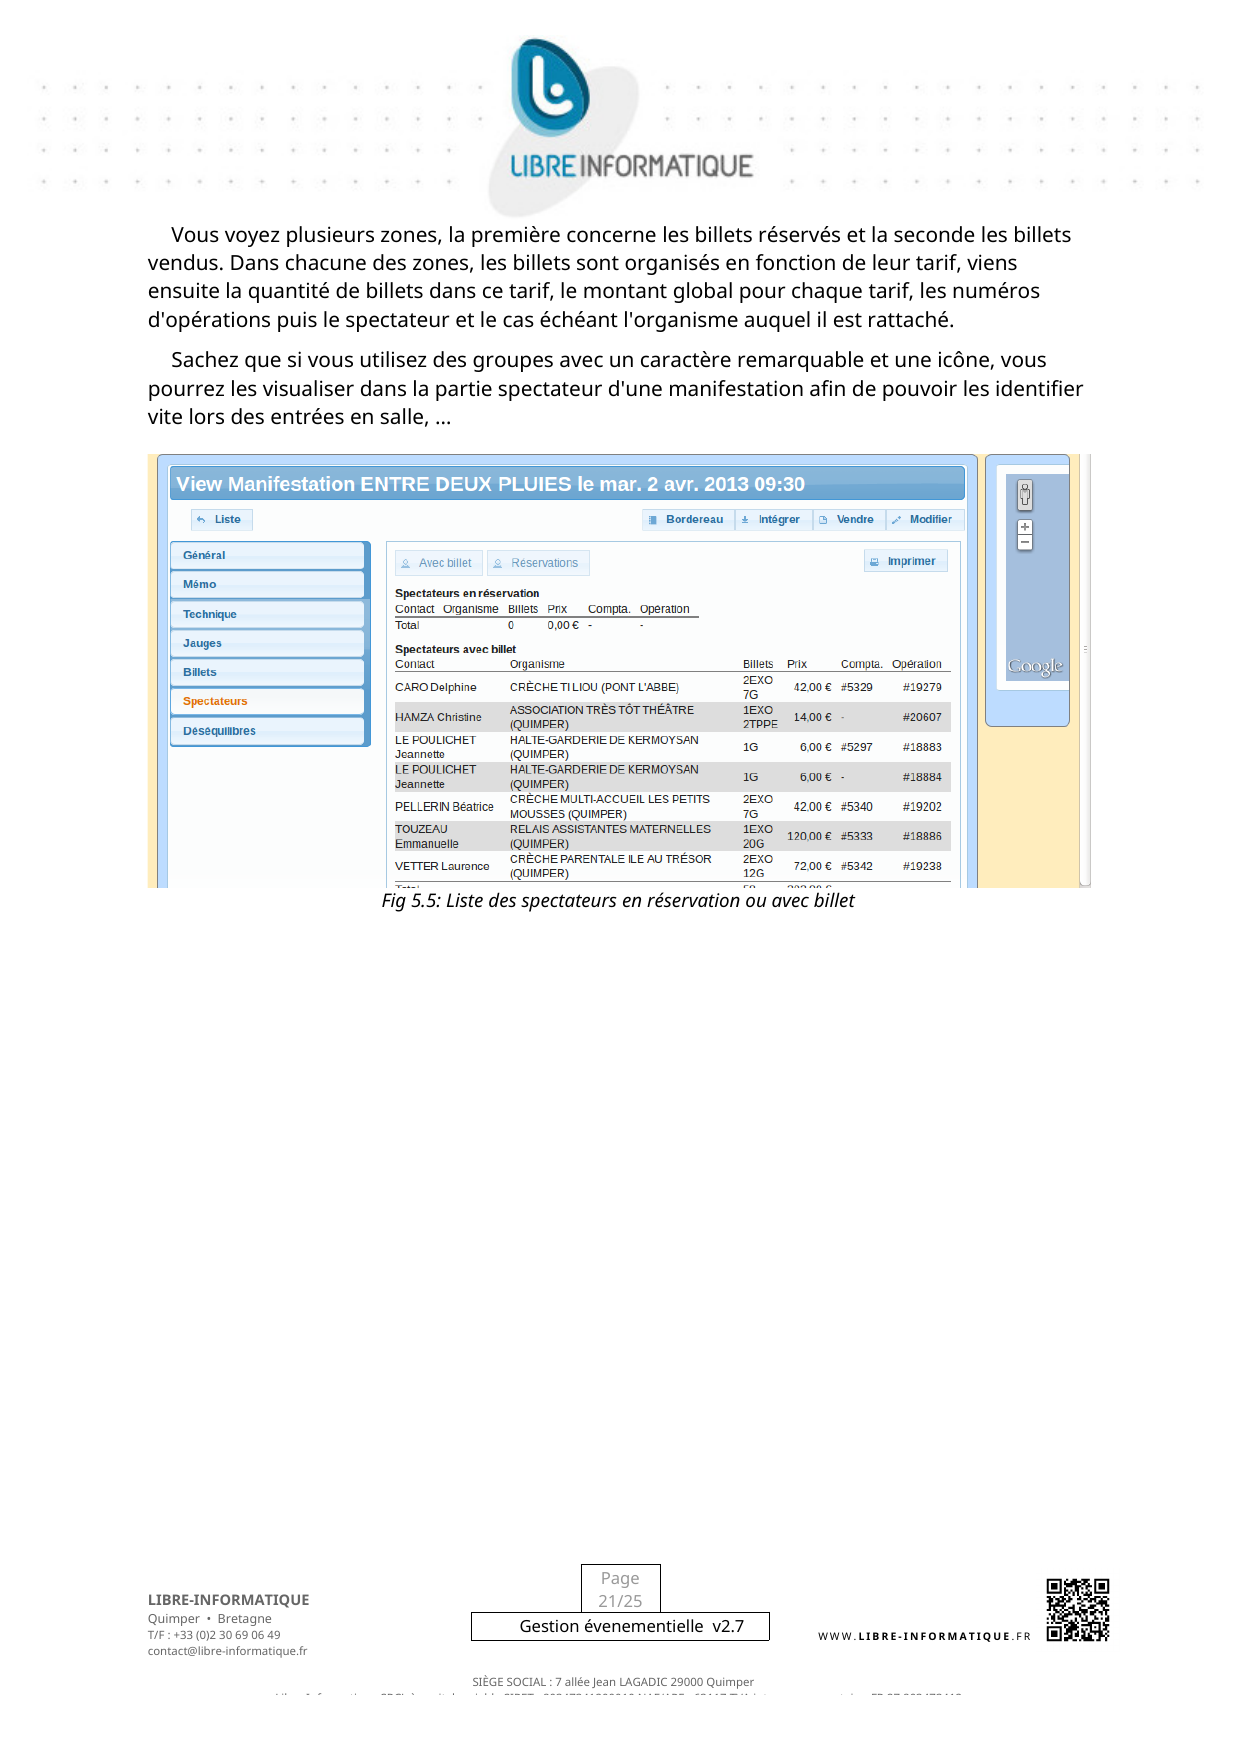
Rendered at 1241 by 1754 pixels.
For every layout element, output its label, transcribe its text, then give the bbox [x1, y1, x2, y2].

text Fig 5.6: Liste des spectateurs en réservation ou avec billet [148, 888, 1091, 913]
picture [147, 454, 1091, 888]
picture [27, 35, 1213, 220]
text Sachez que si vous utilisez des groupes avec un caractère remarquable et une icône, vous pourrez les visualiser dans la partie spectateur d'une manifestation afin de pouvoir les identifier vite lors des entrées en salle, … [148, 345, 1093, 431]
text Vous voyez plusieurs zones, la première concerne les billets réservés et la seconde les billets vendus. Dans chacune des zones, les billets sont organisés en fonction de leur tarif, viens ensuite la quantité de billets dans ce tarif, le montant global pour chaque tarif, les numéros d'opérations puis le spectateur et le cas échéant l'organisme auquel il est rattaché. [148, 220, 1093, 333]
picture [1036, 1568, 1120, 1652]
